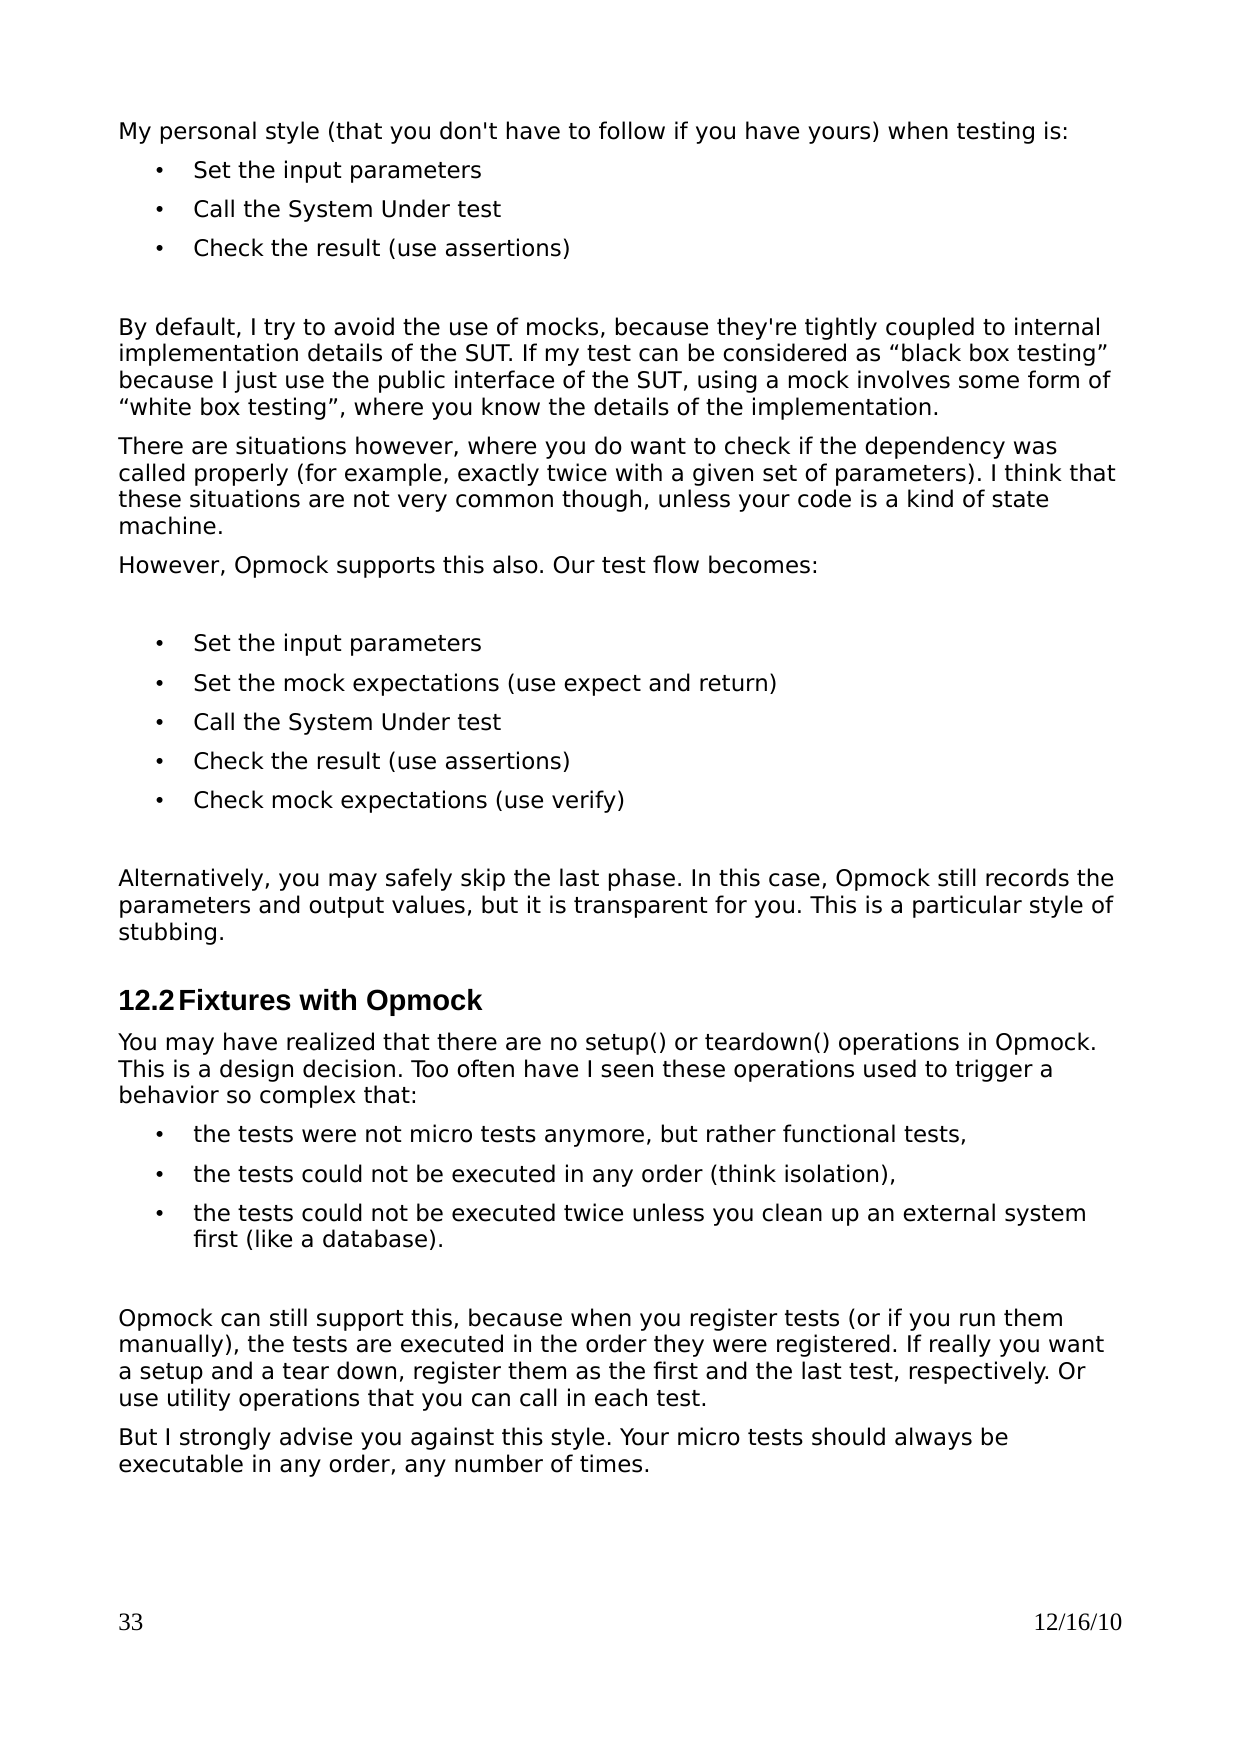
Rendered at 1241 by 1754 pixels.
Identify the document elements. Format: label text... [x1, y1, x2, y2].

list Set the mock expectations (use expect and return) [156, 670, 1122, 696]
list Check the result (use assertions) [156, 748, 1122, 775]
text By default, I try to avoid the use of mocks, because they're tightly coupled to internal implementation details of the SUT. If my test can be considered as “black box testing” because I just use the public interface of the SUT, using a mock involves some form of “white box testing”, where you know the details of the implementation. [118, 314, 1122, 421]
list the tests could not be executed in any order (think isolation), [156, 1161, 1122, 1187]
text There are situations however, where you do want to check if the dependency was called properly (for example, exactly twice with a given set of parameters). I think that these situations are not very common though, unless your code is a kind of state machine. [118, 433, 1122, 540]
text But I strongly advise you against this style. Your micro tests should always be executable in any order, any number of times. [118, 1424, 1122, 1477]
list the tests were not micro tests anymore, but rather functional tests, [156, 1122, 1122, 1148]
list Check the result (use assertions) [156, 236, 1122, 262]
text Alternatively, you may safely skip the last phase. In this case, Opmock still records the parameters and output values, but it is transparent for you. This is a particular style of stubbing. [118, 866, 1122, 946]
text You may have realized that there are no setup() or teardown() operations in Opmock. This is a design decision. Too often have I seen these operations used to trigger a behavior so complex that: [118, 1029, 1122, 1109]
list Set the input parameters [156, 157, 1122, 184]
list Check mock expectations (use verify) [156, 787, 1122, 814]
list Call the System Under test [156, 196, 1122, 223]
text My personal style (that you don't have to follow if you have yours) when testing is: [118, 118, 1122, 145]
list Call the System Under test [156, 709, 1122, 736]
list the tests could not be executed twice unless you clean up an external system first (like a database). [156, 1200, 1122, 1253]
list Set the input parameters [156, 631, 1122, 657]
subtitle Fixtures with Opmock [118, 983, 1122, 1017]
text Opmock can still support this, because when you register tests (or if you run them manually), the tests are executed in the order they were registered. If really you want a setup and a tear down, register them as the first and the last test, respectively. Or use utility operations that you can call in each test. [118, 1305, 1122, 1412]
text However, Opmock supports this also. Our test flow becomes: [118, 552, 1122, 579]
